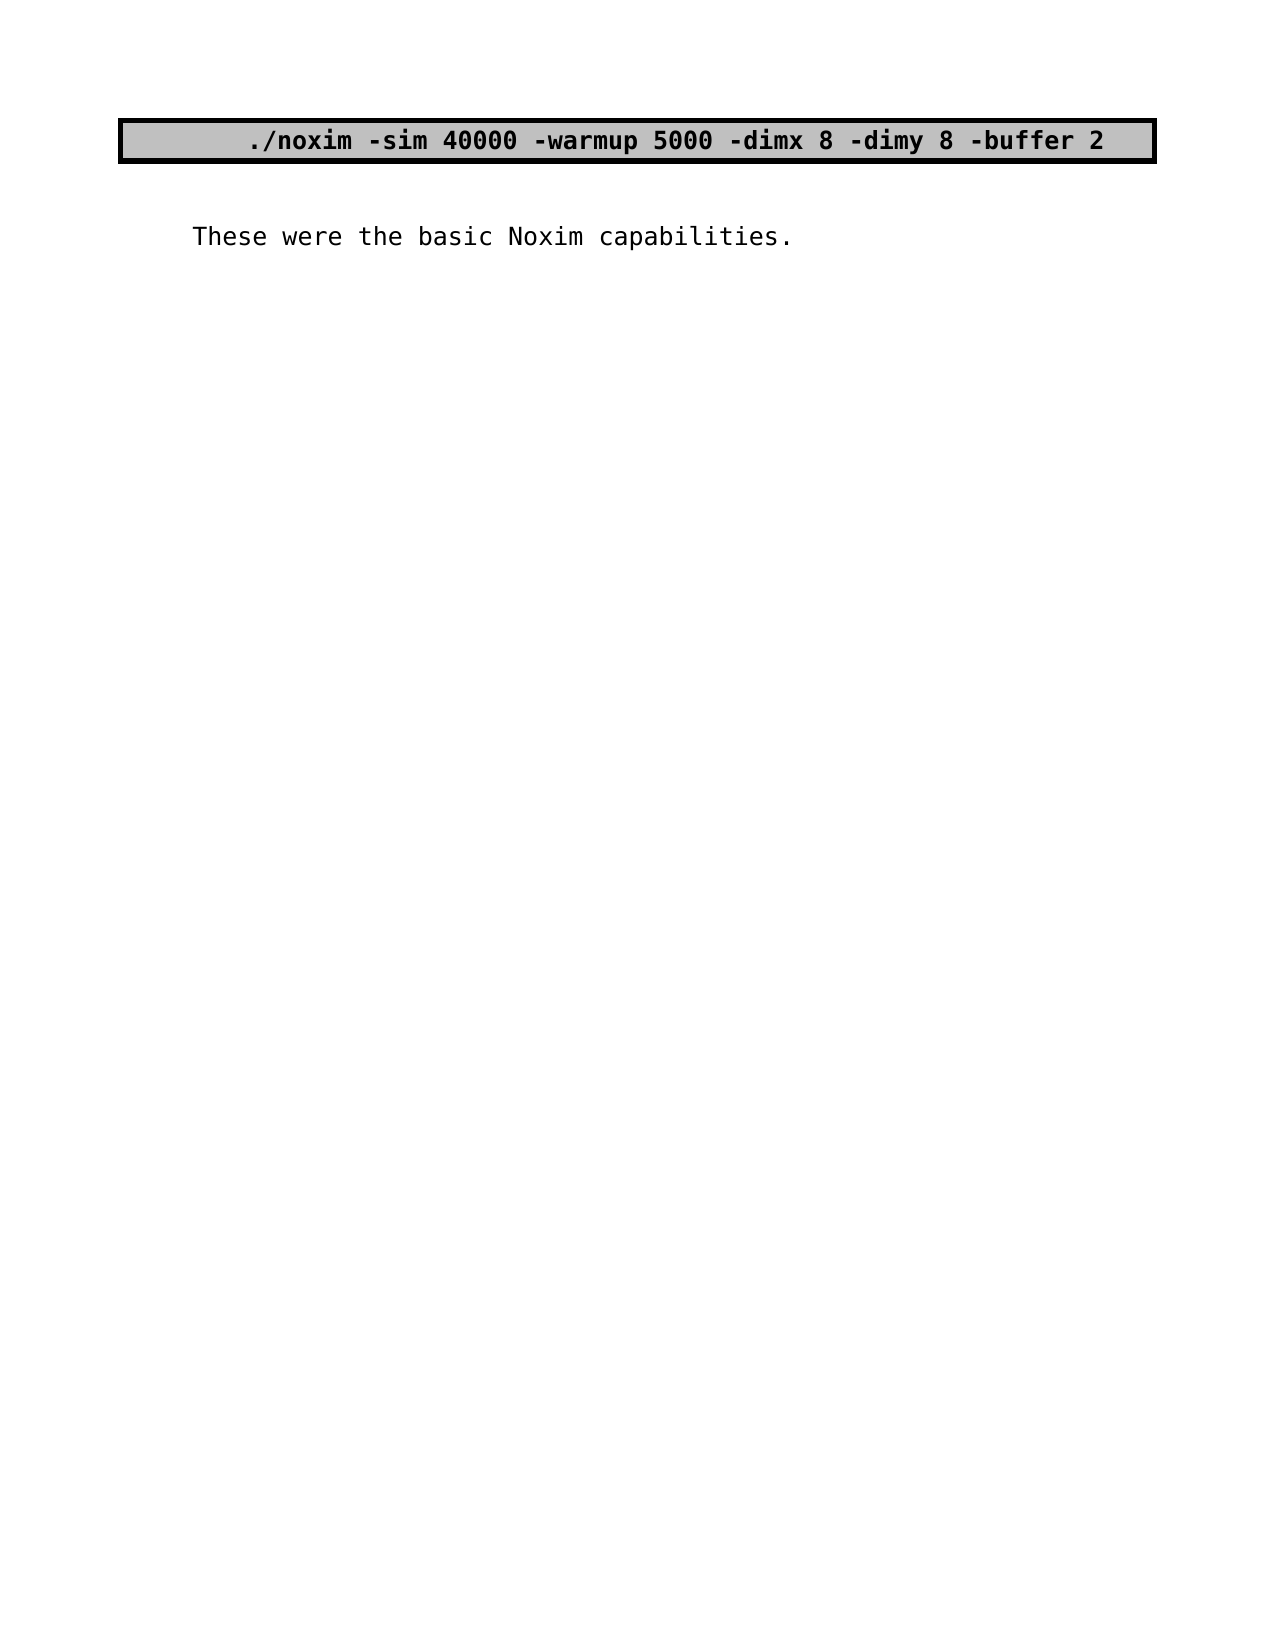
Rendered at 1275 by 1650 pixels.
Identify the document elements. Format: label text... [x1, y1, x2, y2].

text These were the basic Noxim capabilities. [118, 222, 1157, 251]
text ./noxim -sim 40000 -warmup 5000 -dimx 8 -dimy 8 -buffer 2 [123, 123, 1152, 158]
